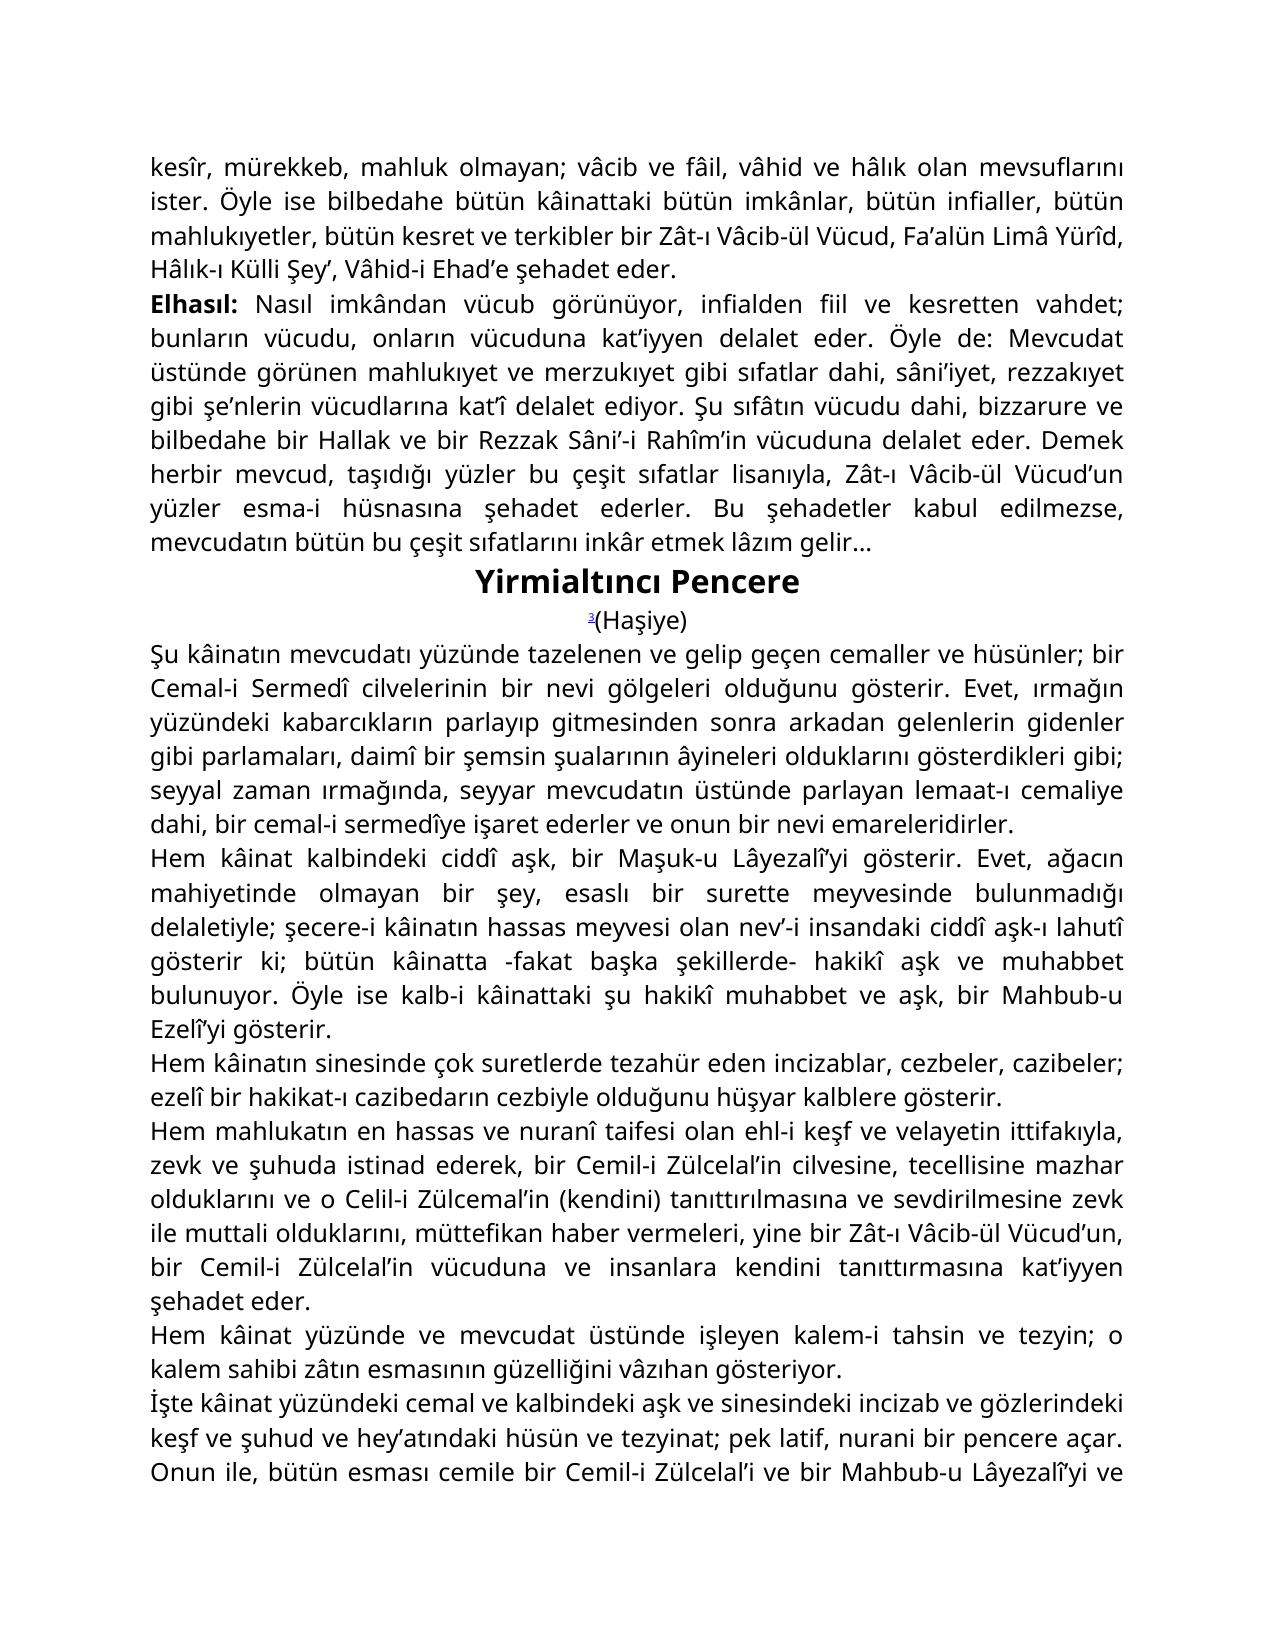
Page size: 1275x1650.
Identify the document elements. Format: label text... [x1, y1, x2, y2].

subtitle Yirmialtıncı Pencere [150, 559, 1125, 603]
text kesîr, mürekkeb, mahluk olmayan; vâcib ve fâil, vâhid ve hâlık olan mevsuflarını ister. Öyle ise bilbedahe bütün kâinattaki bütün imkânlar, bütün infialler, bütün mahlukıyetler, bütün kesret ve terkibler bir Zât-ı Vâcib-ül Vücud, Fa’alün Limâ Yürîd, Hâlık-ı Külli Şey’, Vâhid-i Ehad’e şehadet eder. [150, 150, 1125, 286]
text Hem kâinat kalbindeki ciddî aşk, bir Maşuk-u Lâyezalî’yi gösterir. Evet, ağacın mahiyetinde olmayan bir şey, esaslı bir surette meyvesinde bulunmadığı delaletiyle; şecere-i kâinatın hassas meyvesi olan nev’-i insandaki ciddî aşk-ı lahutî gösterir ki; bütün kâinatta -fakat başka şekillerde- hakikî aşk ve muhabbet bulunuyor. Öyle ise kalb-i kâinattaki şu hakikî muhabbet ve aşk, bir Mahbub-u Ezelî’yi gösterir. [150, 841, 1125, 1046]
text Hem mahlukatın en hassas ve nuranî taifesi olan ehl-i keşf ve velayetin ittifakıyla, zevk ve şuhuda istinad ederek, bir Cemil-i Zülcelal’in cilvesine, tecellisine mazhar olduklarını ve o Celil-i Zülcemal’in (kendini) tanıttırılmasına ve sevdirilmesine zevk ile muttali olduklarını, müttefikan haber vermeleri, yine bir Zât-ı Vâcib-ül Vücud’un, bir Cemil-i Zülcelal’in vücuduna ve insanlara kendini tanıttırmasına kat’iyyen şehadet eder. [150, 1114, 1125, 1318]
text Elhasıl: Nasıl imkândan vücub görünüyor, infialden fiil ve kesretten vahdet; bunların vücudu, onların vücuduna kat’iyyen delalet eder. Öyle de: Mevcudat üstünde görünen mahlukıyet ve merzukıyet gibi sıfatlar dahi, sâni’iyet, rezzakıyet gibi şe’nlerin vücudlarına kat’î delalet ediyor. Şu sıfâtın vücudu dahi, bizzarure ve bilbedahe bir Hallak ve bir Rezzak Sâni’-i Rahîm’in vücuduna delalet eder. Demek herbir mevcud, taşıdığı yüzler bu çeşit sıfatlar lisanıyla, Zât-ı Vâcib-ül Vücud’un yüzler esma-i hüsnasına şehadet ederler. Bu şehadetler kabul edilmezse, mevcudatın bütün bu çeşit sıfatlarını inkâr etmek lâzım gelir… [150, 286, 1125, 559]
text 3(Haşiye) [150, 603, 1125, 637]
text Hem kâinatın sinesinde çok suretlerde tezahür eden incizablar, cezbeler, cazibeler; ezelî bir hakikat-ı cazibedarın cezbiyle olduğunu hüşyar kalblere gösterir. [150, 1046, 1125, 1114]
text Hem kâinat yüzünde ve mevcudat üstünde işleyen kalem-i tahsin ve tezyin; o kalem sahibi zâtın esmasının güzelliğini vâzıhan gösteriyor. [150, 1318, 1125, 1386]
text İşte kâinat yüzündeki cemal ve kalbindeki aşk ve sinesindeki incizab ve gözlerindeki keşf ve şuhud ve hey’atındaki hüsün ve tezyinat; pek latif, nurani bir pencere açar. Onun ile, bütün esması cemile bir Cemil-i Zülcelal’i ve bir Mahbub-u Lâyezalî’yi ve [150, 1386, 1125, 1488]
text Şu kâinatın mevcudatı yüzünde tazelenen ve gelip geçen cemaller ve hüsünler; bir Cemal-i Sermedî cilvelerinin bir nevi gölgeleri olduğunu gösterir. Evet, ırmağın yüzündeki kabarcıkların parlayıp gitmesinden sonra arkadan gelenlerin gidenler gibi parlamaları, daimî bir şemsin şualarının âyineleri olduklarını gösterdikleri gibi; seyyal zaman ırmağında, seyyar mevcudatın üstünde parlayan lemaat-ı cemaliye dahi, bir cemal-i sermedîye işaret ederler ve onun bir nevi emareleridirler. [150, 637, 1125, 841]
